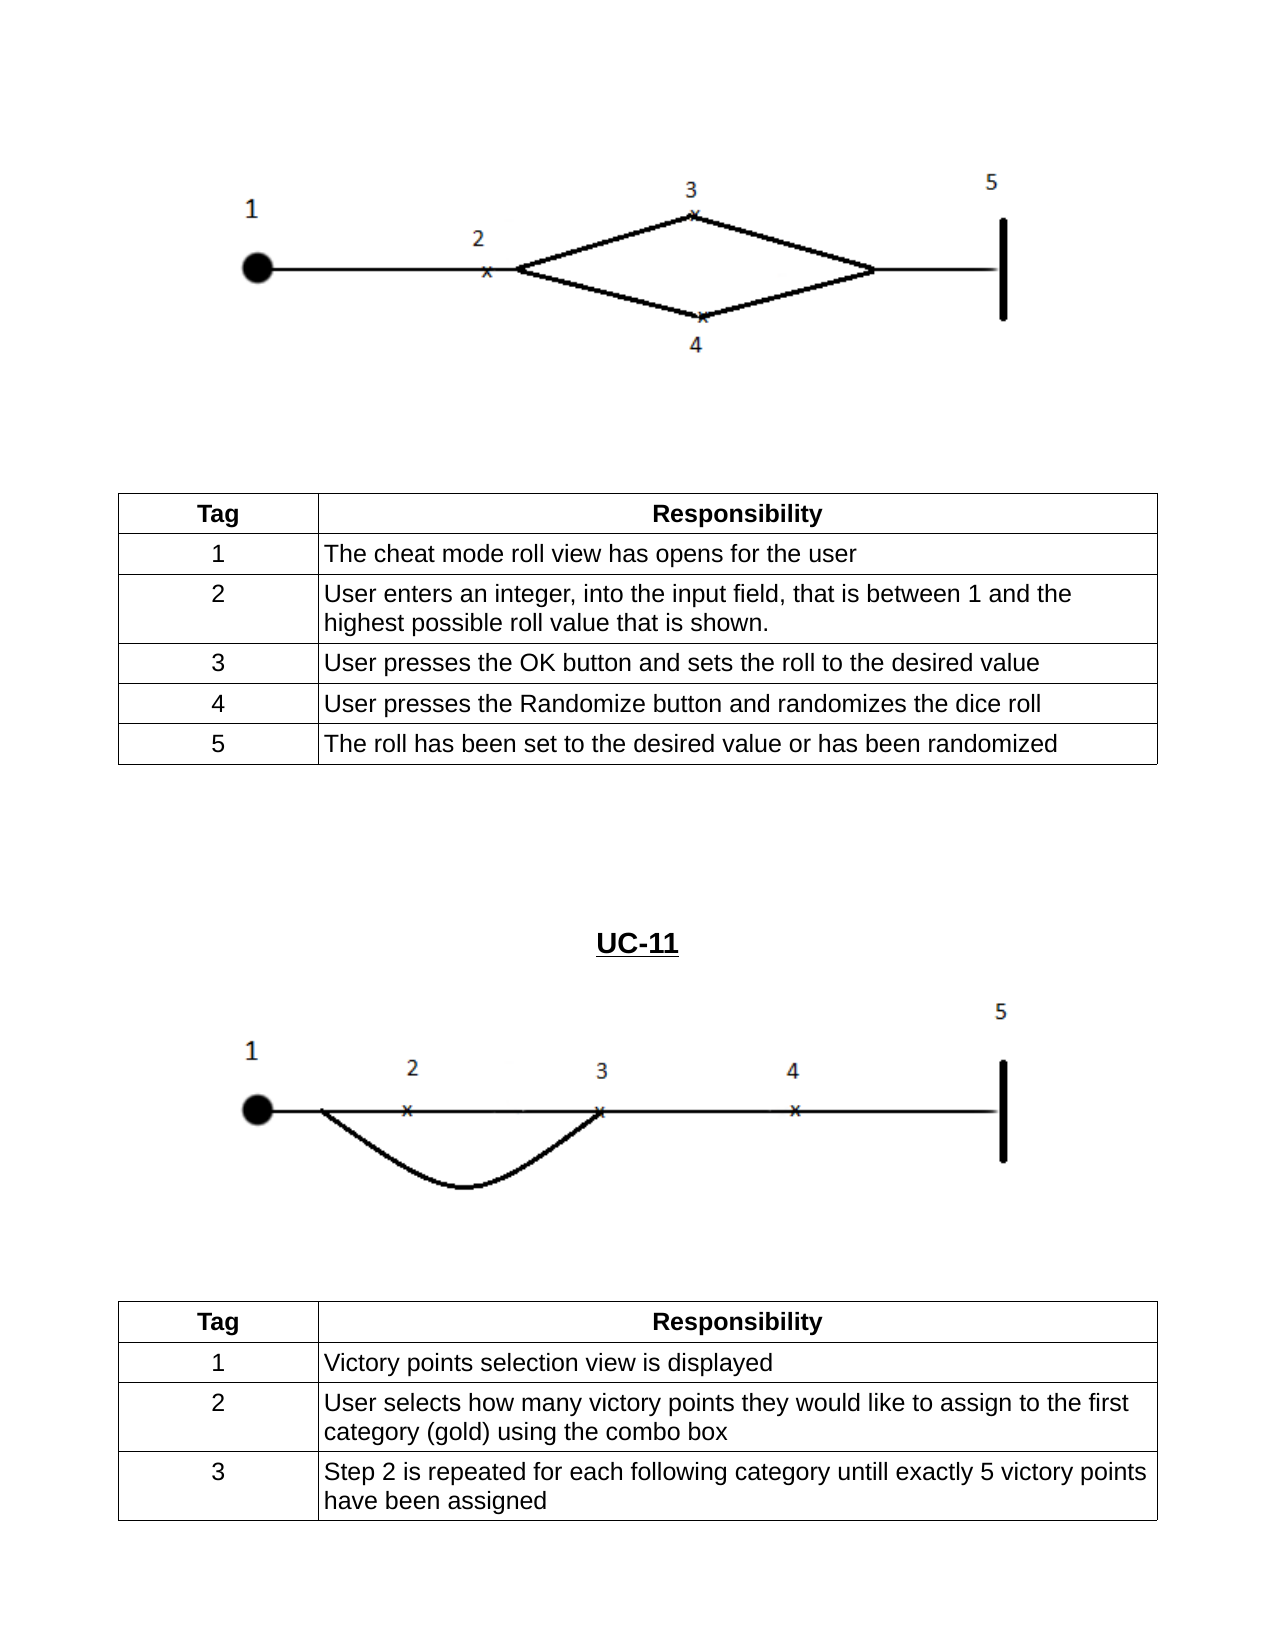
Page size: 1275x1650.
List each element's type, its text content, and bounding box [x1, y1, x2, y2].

text UC-11 [118, 927, 1157, 960]
picture [150, 118, 1125, 431]
table_cell 3 [119, 1452, 318, 1520]
table_cell 1 [119, 534, 318, 573]
table_cell Victory points selection view is displayed [319, 1343, 1157, 1382]
table_cell 1 [119, 1343, 318, 1382]
table_cell User presses the Randomize button and randomizes the dice roll [319, 684, 1157, 723]
picture [150, 960, 1125, 1273]
table_cell Step 2 is repeated for each following category untill exactly 5 victory points have been assigned [319, 1452, 1157, 1520]
table_header Responsibility [319, 494, 1157, 533]
table_header Tag [119, 1302, 318, 1342]
table_cell 4 [119, 684, 318, 723]
table_cell The cheat mode roll view has opens for the user [319, 534, 1157, 573]
table_cell 2 [119, 1383, 318, 1451]
table_cell User presses the OK button and sets the roll to the desired value [319, 644, 1157, 683]
table_cell 2 [119, 575, 318, 643]
table_cell 3 [119, 644, 318, 683]
table_header Tag [119, 494, 318, 533]
table_cell The roll has been set to the desired value or has been randomized [319, 724, 1157, 763]
table_cell User selects how many victory points they would like to assign to the first category (gold) using the combo box [319, 1383, 1157, 1451]
table_cell 5 [119, 724, 318, 763]
table_cell User enters an integer, into the input field, that is between 1 and the highest possible roll value that is shown. [319, 575, 1157, 643]
table_header Responsibility [319, 1302, 1157, 1342]
